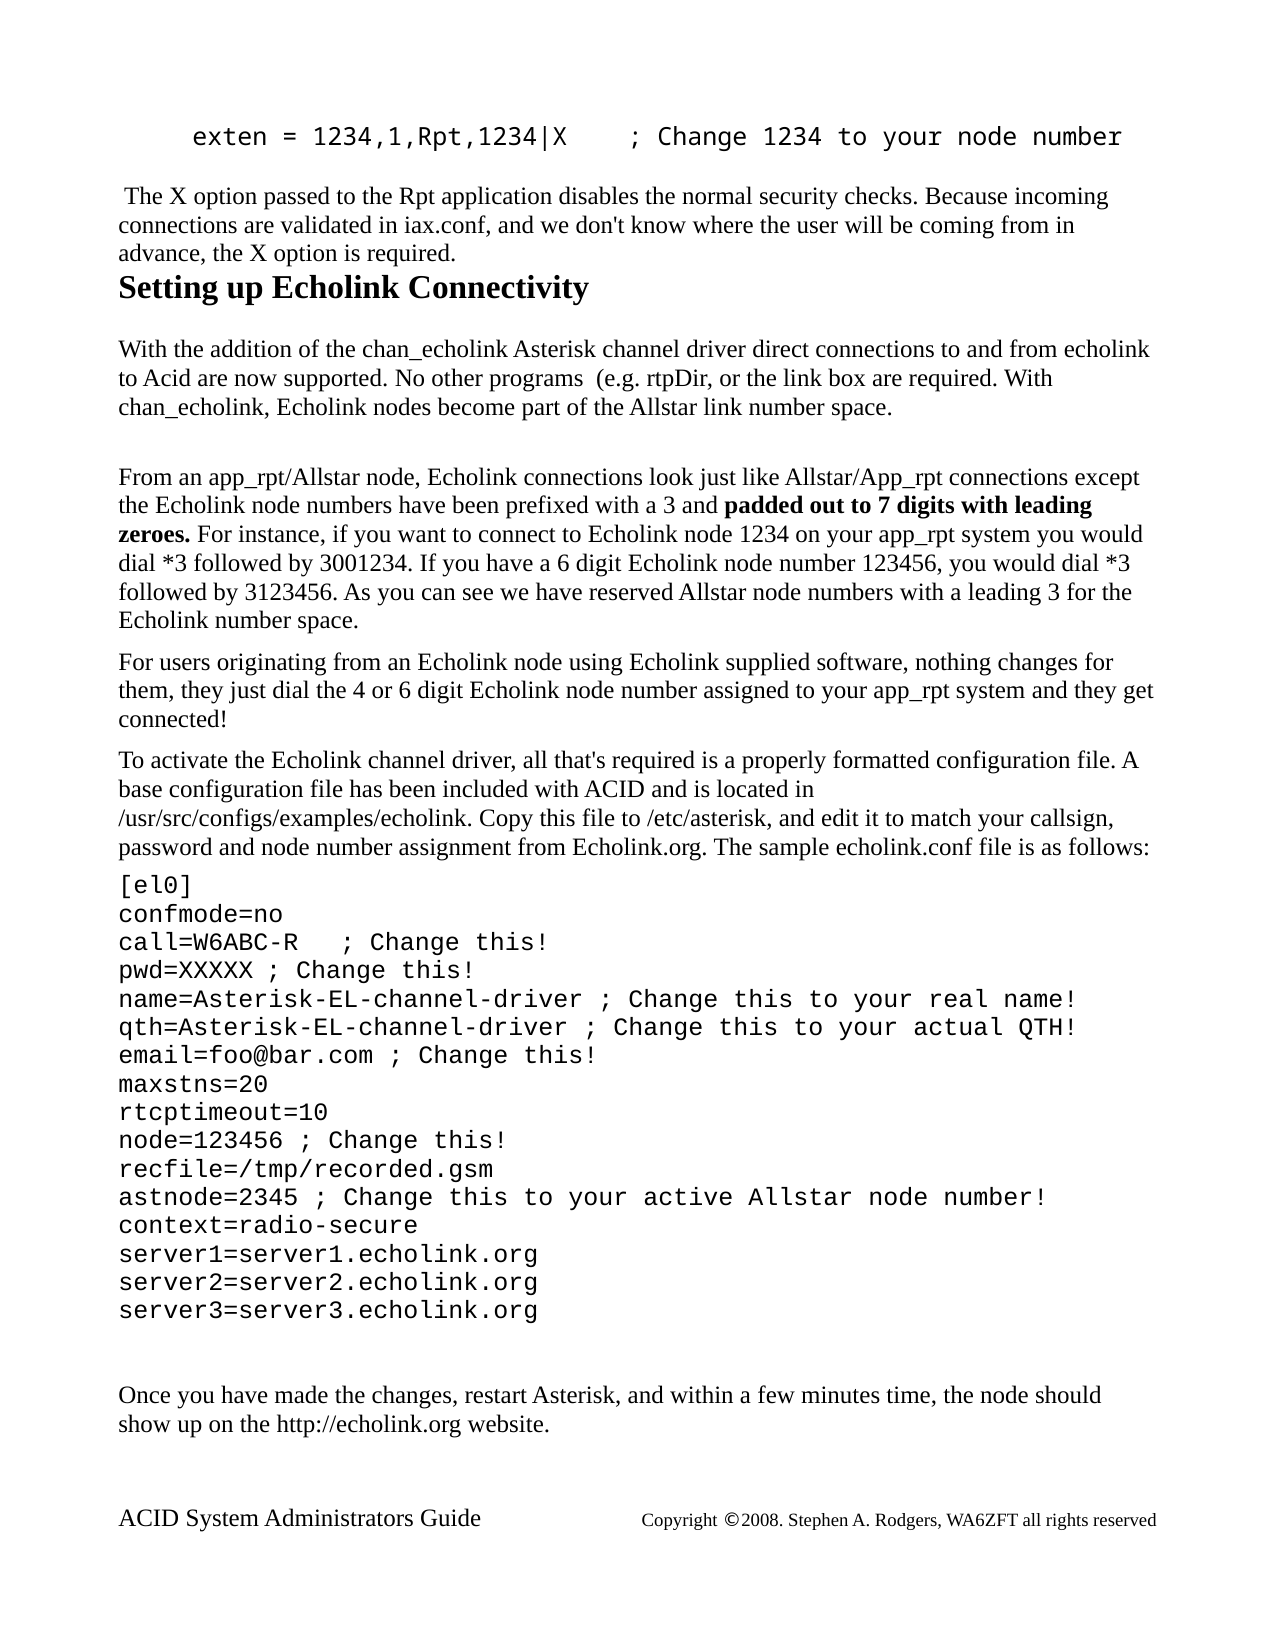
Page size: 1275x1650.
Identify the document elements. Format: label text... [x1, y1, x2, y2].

text The X option passed to the Rpt application disables the normal security checks. Because incoming connections are validated in iax.conf, and we don't know where the user will be coming from in advance, the X option is required. [118, 181, 1157, 267]
text [el0] confmode=no call=W6ABC-R ; Change this! pwd=XXXXX ; Change this! name=Asterisk-EL-channel-driver ; Change this to your real name! qth=Asterisk-EL-channel-driver ; Change this to your actual QTH! email=foo@bar.com ; Change this! maxstns=20 rtcptimeout=10 node=123456 ; Change this! recfile=/tmp/recorded.gsm astnode=2345 ; Change this to your active Allstar node number! context=radio-secure server1=server1.echolink.org server2=server2.echolink.org server3=server3.echolink.org [118, 873, 1157, 1326]
text Setting up Echolink Connectivity [118, 267, 1157, 306]
text From an app_rpt/Allstar node, Echolink connections look just like Allstar/App_rpt connections except the Echolink node numbers have been prefixed with a 3 and padded out to 7 digits with leading zeroes. For instance, if you want to connect to Echolink node 1234 on your app_rpt system you would dial *3 followed by 3001234. If you have a 6 digit Echolink node number 123456, you would dial *3 followed by 3123456. As you can see we have reserved Allstar node numbers with a leading 3 for the Echolink number space. [118, 462, 1157, 634]
text With the addition of the chan_echolink Asterisk channel driver direct connections to and from echolink to Acid are now supported. No other programs (e.g. rtpDir, or the link box are required. With chan_echolink, Echolink nodes become part of the Allstar link number space. [118, 334, 1157, 421]
text Once you have made the changes, restart Asterisk, and within a few minutes time, the node should show up on the http://echolink.org website. [118, 1380, 1157, 1438]
text exten = 1234,1,Rpt,1234|X ; Change 1234 to your node number [192, 118, 1157, 152]
text To activate the Echolink channel driver, all that's required is a properly formatted configuration file. A base configuration file has been included with ACID and is located in /usr/src/configs/examples/echolink. Copy this file to /etc/asterisk, and edit it to match your callsign, password and node number assignment from Echolink.org. The sample echolink.conf file is as follows: [118, 746, 1157, 861]
text For users originating from an Echolink node using Echolink supplied software, nothing changes for them, they just dial the 4 or 6 digit Echolink node number assigned to your app_rpt system and they get connected! [118, 647, 1157, 733]
